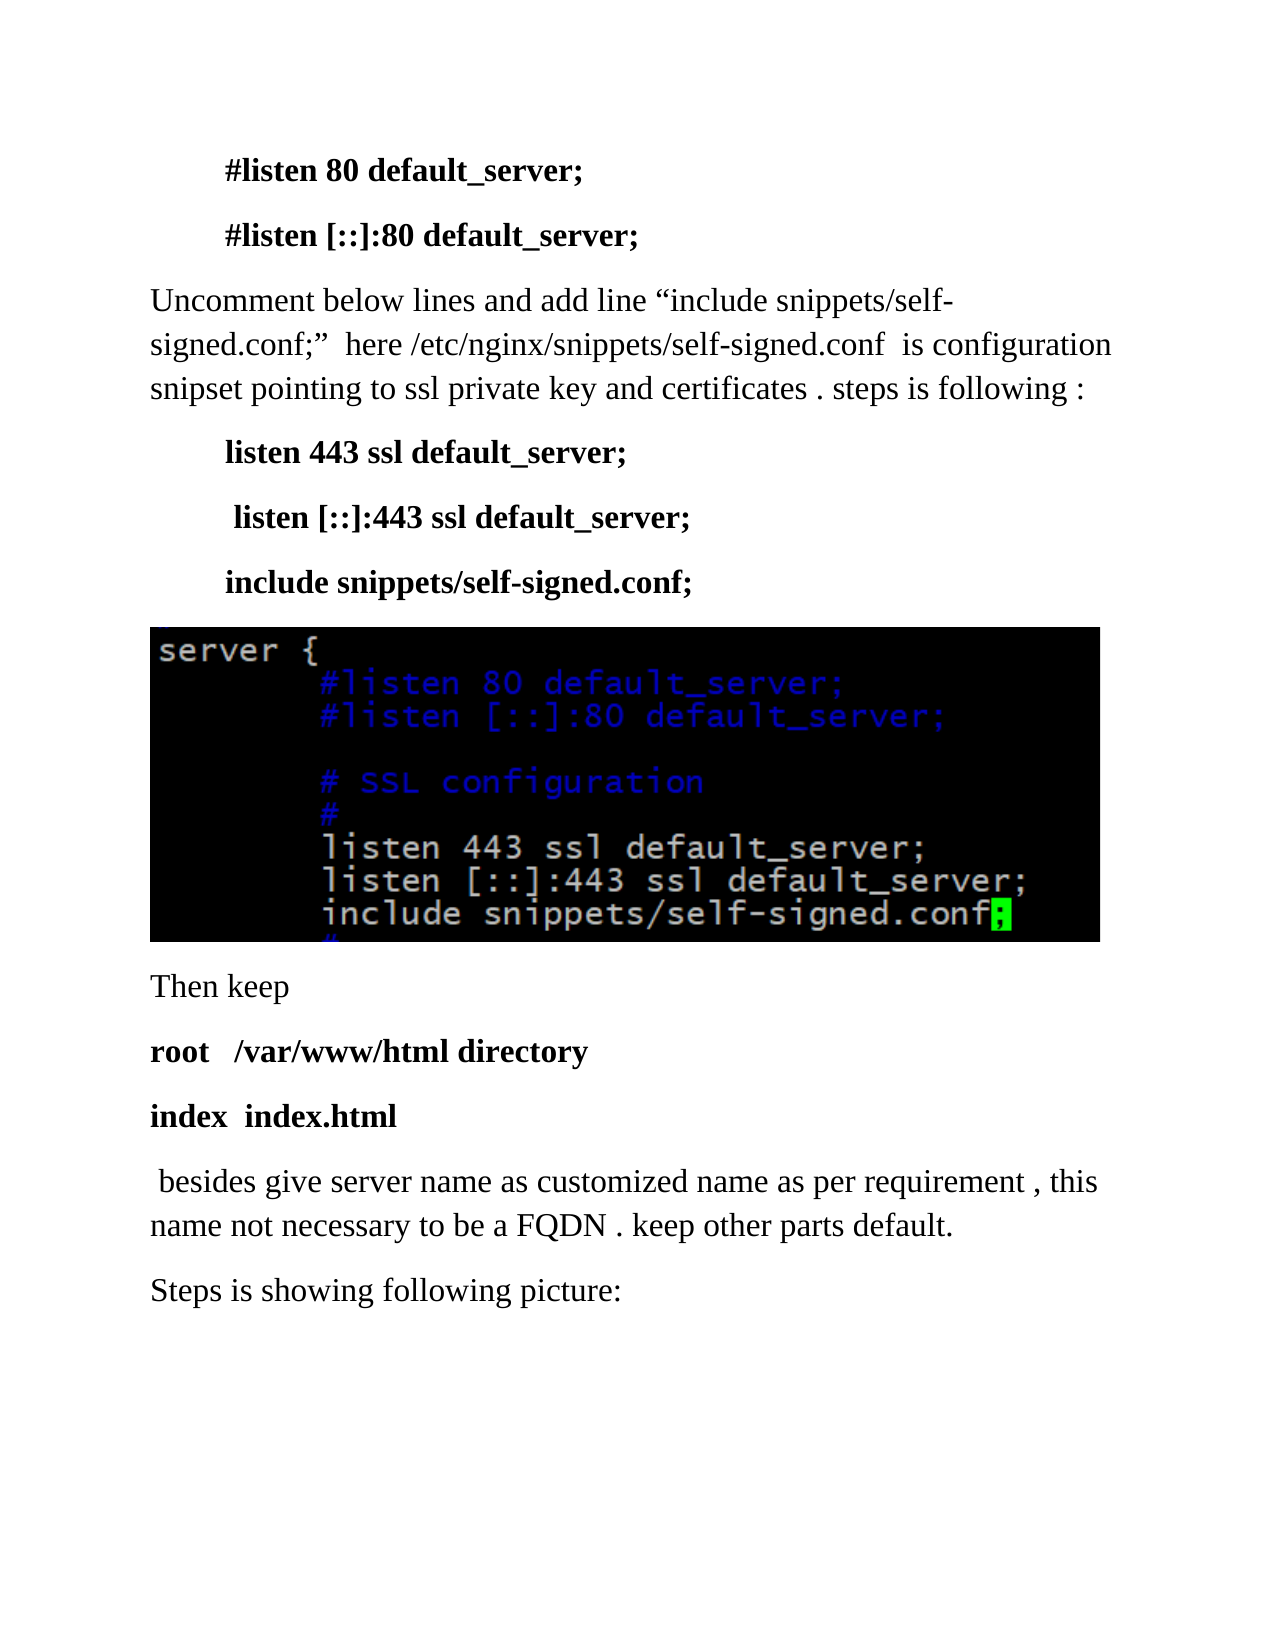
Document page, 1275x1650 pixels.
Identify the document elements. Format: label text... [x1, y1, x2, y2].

text index index.html [150, 1096, 1125, 1135]
text root /var/www/html directory [150, 1031, 1125, 1070]
text #listen [::]:80 default_server; [150, 215, 1125, 253]
text listen 443 ssl default_server; [150, 433, 1125, 471]
text listen [::]:443 ssl default_server; [150, 498, 1125, 536]
text Then keep [150, 967, 1125, 1005]
text include snippets/self-signed.conf; [150, 563, 1125, 601]
text #listen 80 default_server; [150, 150, 1125, 188]
text Steps is showing following picture: [150, 1270, 1125, 1308]
text besides give server name as customized name as per requirement , this name not necessary to be a FQDN . keep other parts default. [150, 1161, 1125, 1244]
text Uncomment below lines and add line “include snippets/self-signed.conf;” here /etc/nginx/snippets/self-signed.conf is configuration snipset pointing to ssl private key and certificates . steps is following : [150, 280, 1125, 406]
